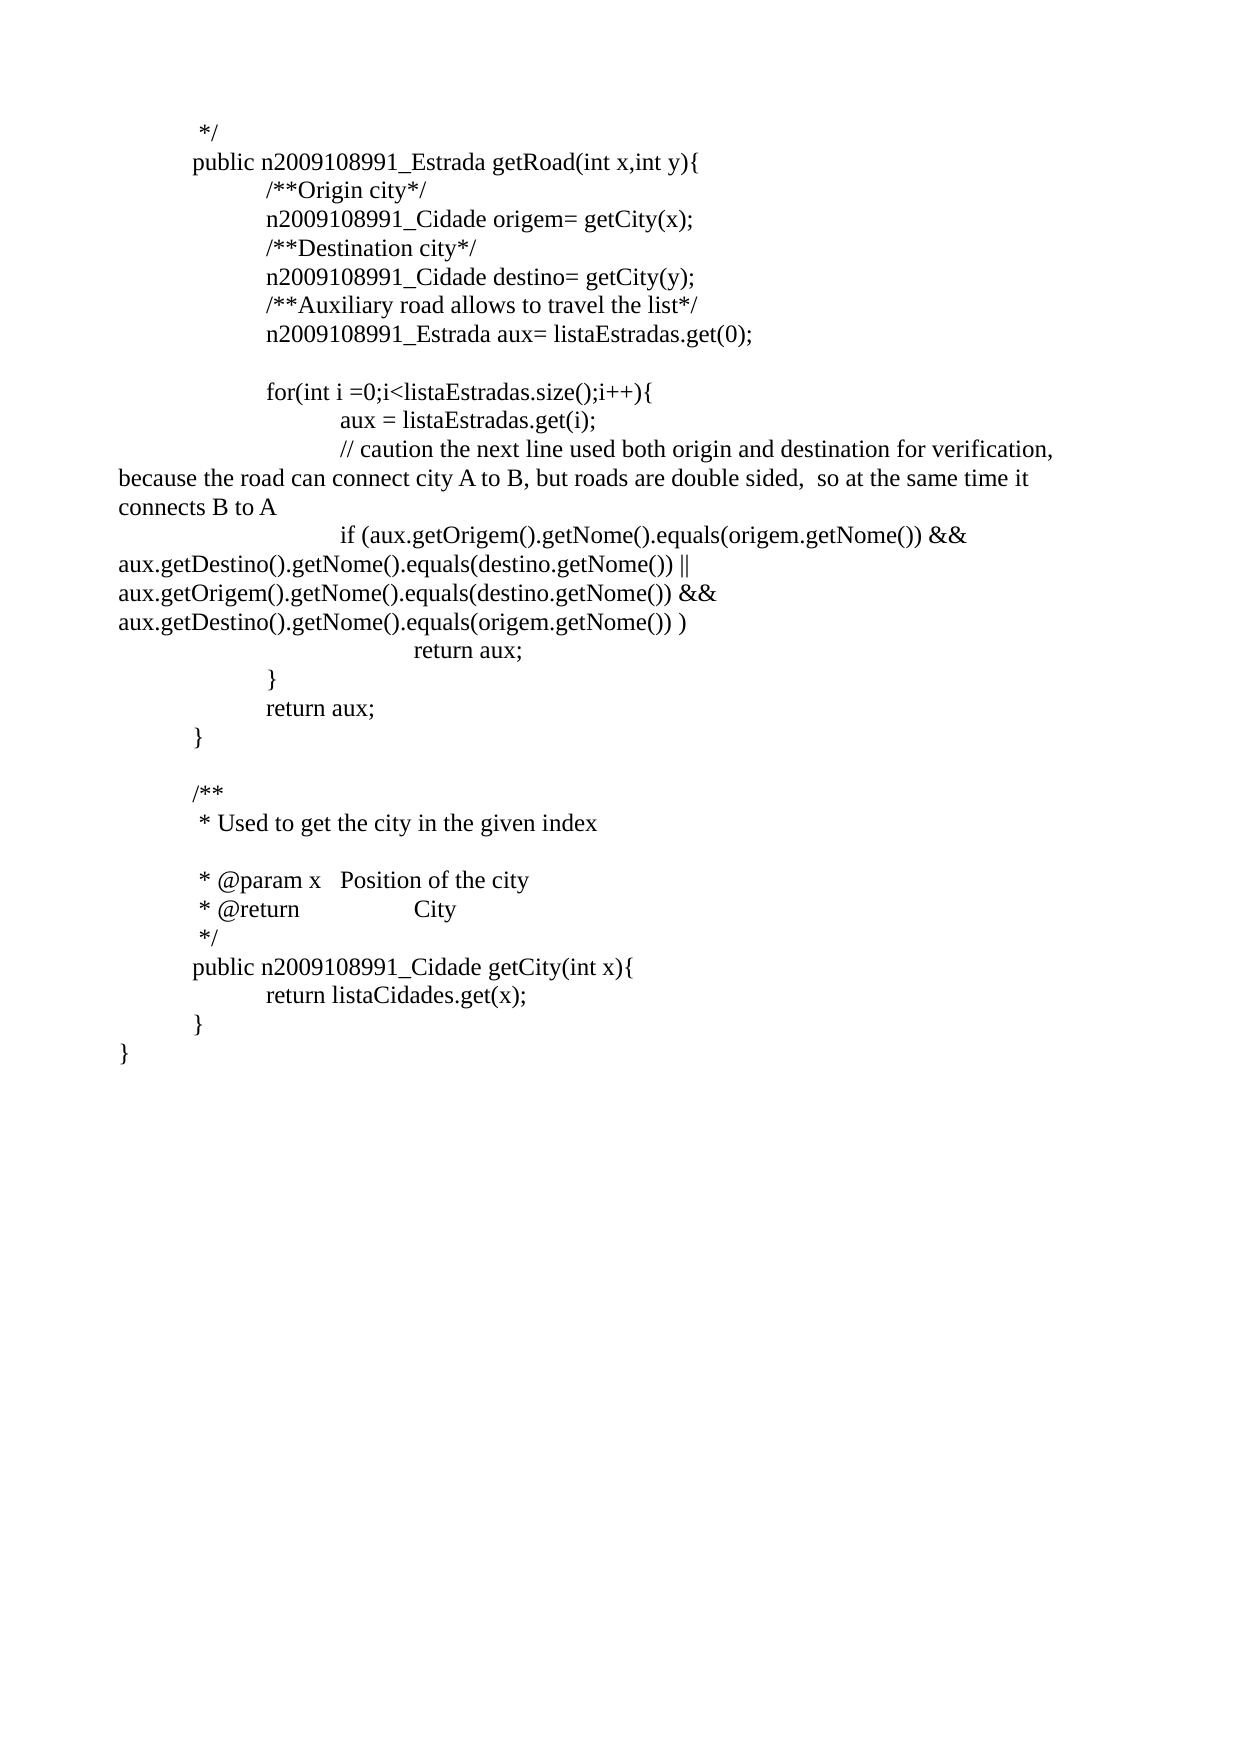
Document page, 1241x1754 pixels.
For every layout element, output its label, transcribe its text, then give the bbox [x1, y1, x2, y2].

text */ public n2009108991_Estrada getRoad(int x,int y){ /**Origin city*/ n2009108991_Cidade origem= getCity(x); /**Destination city*/ n2009108991_Cidade destino= getCity(y); /**Auxiliary road allows to travel the list*/ n2009108991_Estrada aux= listaEstradas.get(0); for(int i =0;i<listaEstradas.size();i++){ aux = listaEstradas.get(i); // caution the next line used both origin and destination for verification, because the road can connect city A to B, but roads are double sided, so at the same time it connects B to A if (aux.getOrigem().getNome().equals(origem.getNome()) && aux.getDestino().getNome().equals(destino.getNome()) || aux.getOrigem().getNome().equals(destino.getNome()) && aux.getDestino().getNome().equals(origem.getNome()) ) return aux; } return aux; } /** * Used to get the city in the given index * @param x Position of the city * @return City */ public n2009108991_Cidade getCity(int x){ return listaCidades.get(x); } } [118, 118, 1122, 1096]
